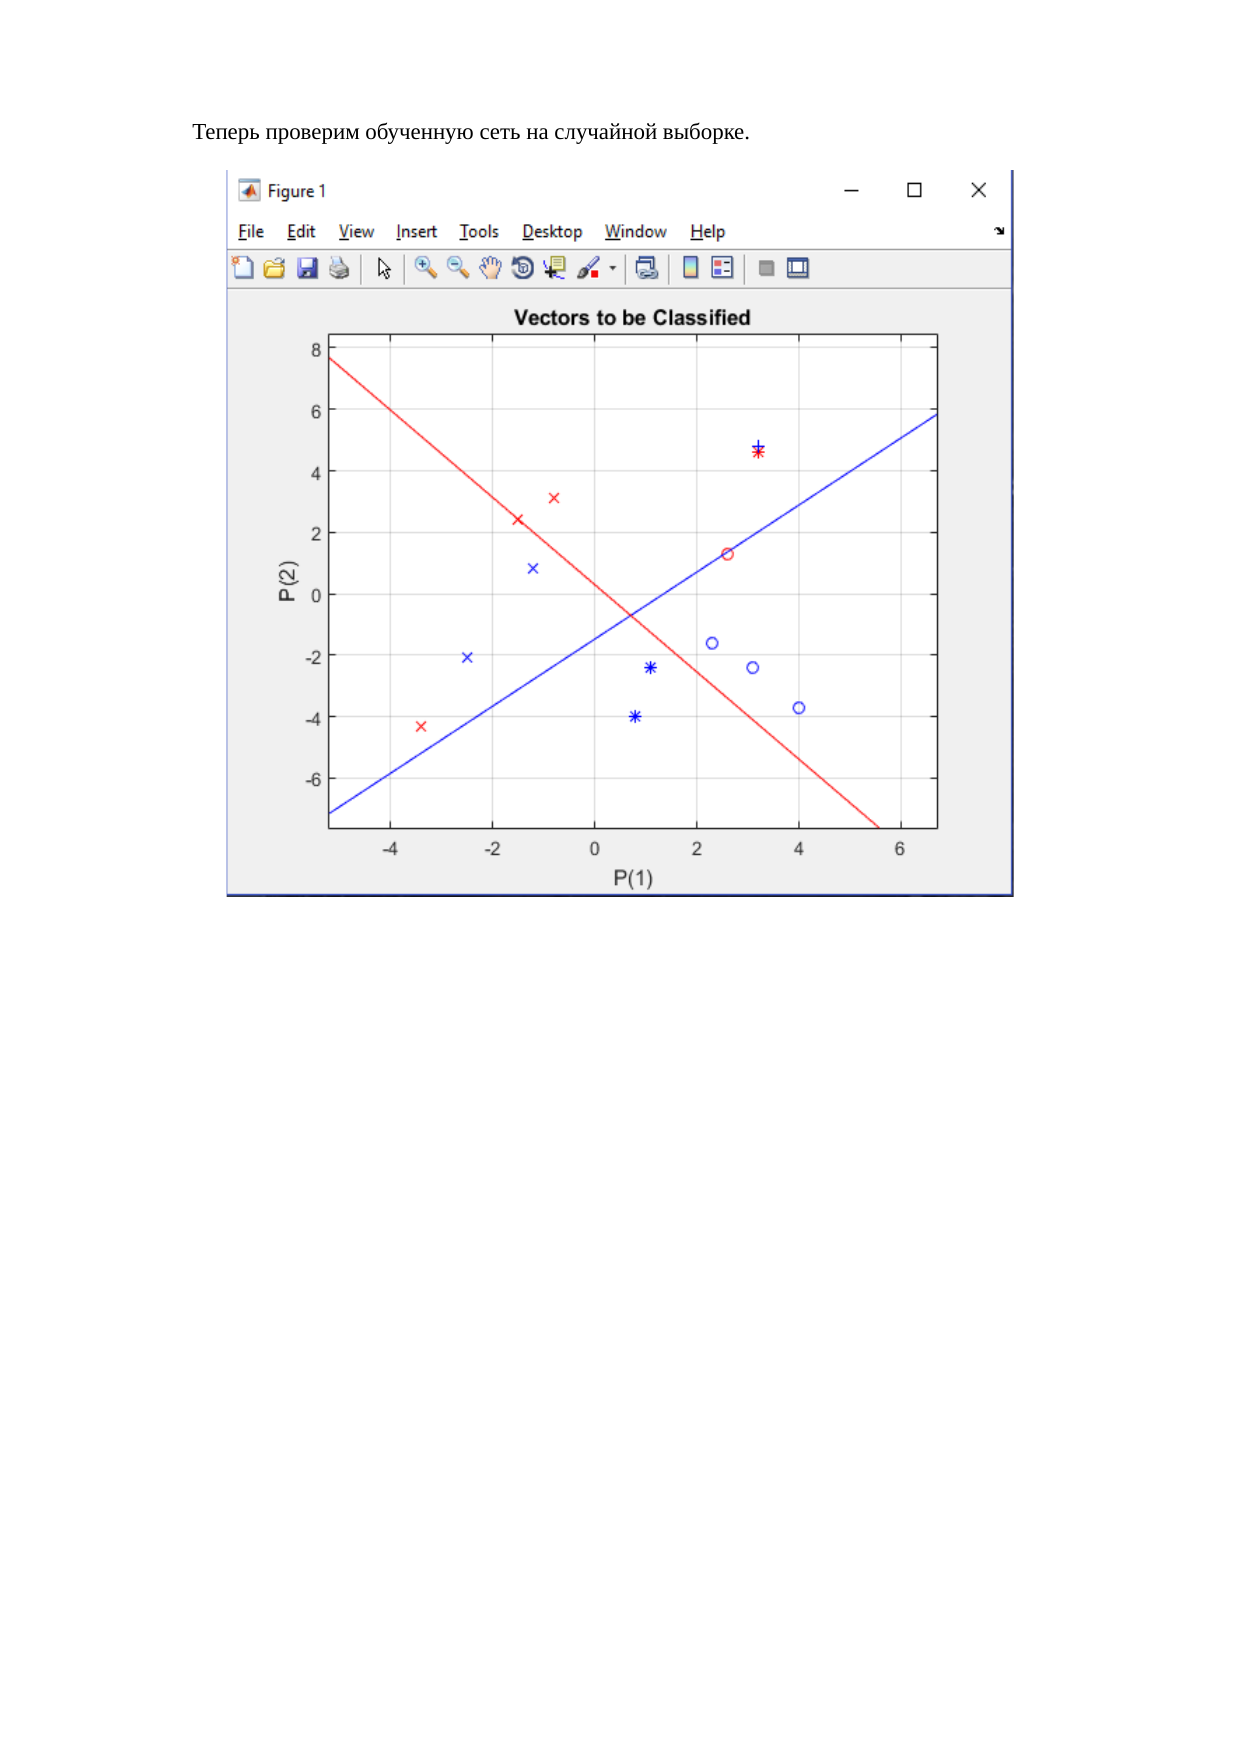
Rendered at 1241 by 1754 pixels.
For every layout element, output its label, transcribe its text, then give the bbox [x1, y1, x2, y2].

text Теперь проверим обученную сеть на случайной выборке. [118, 118, 1122, 144]
picture [226, 170, 1014, 897]
